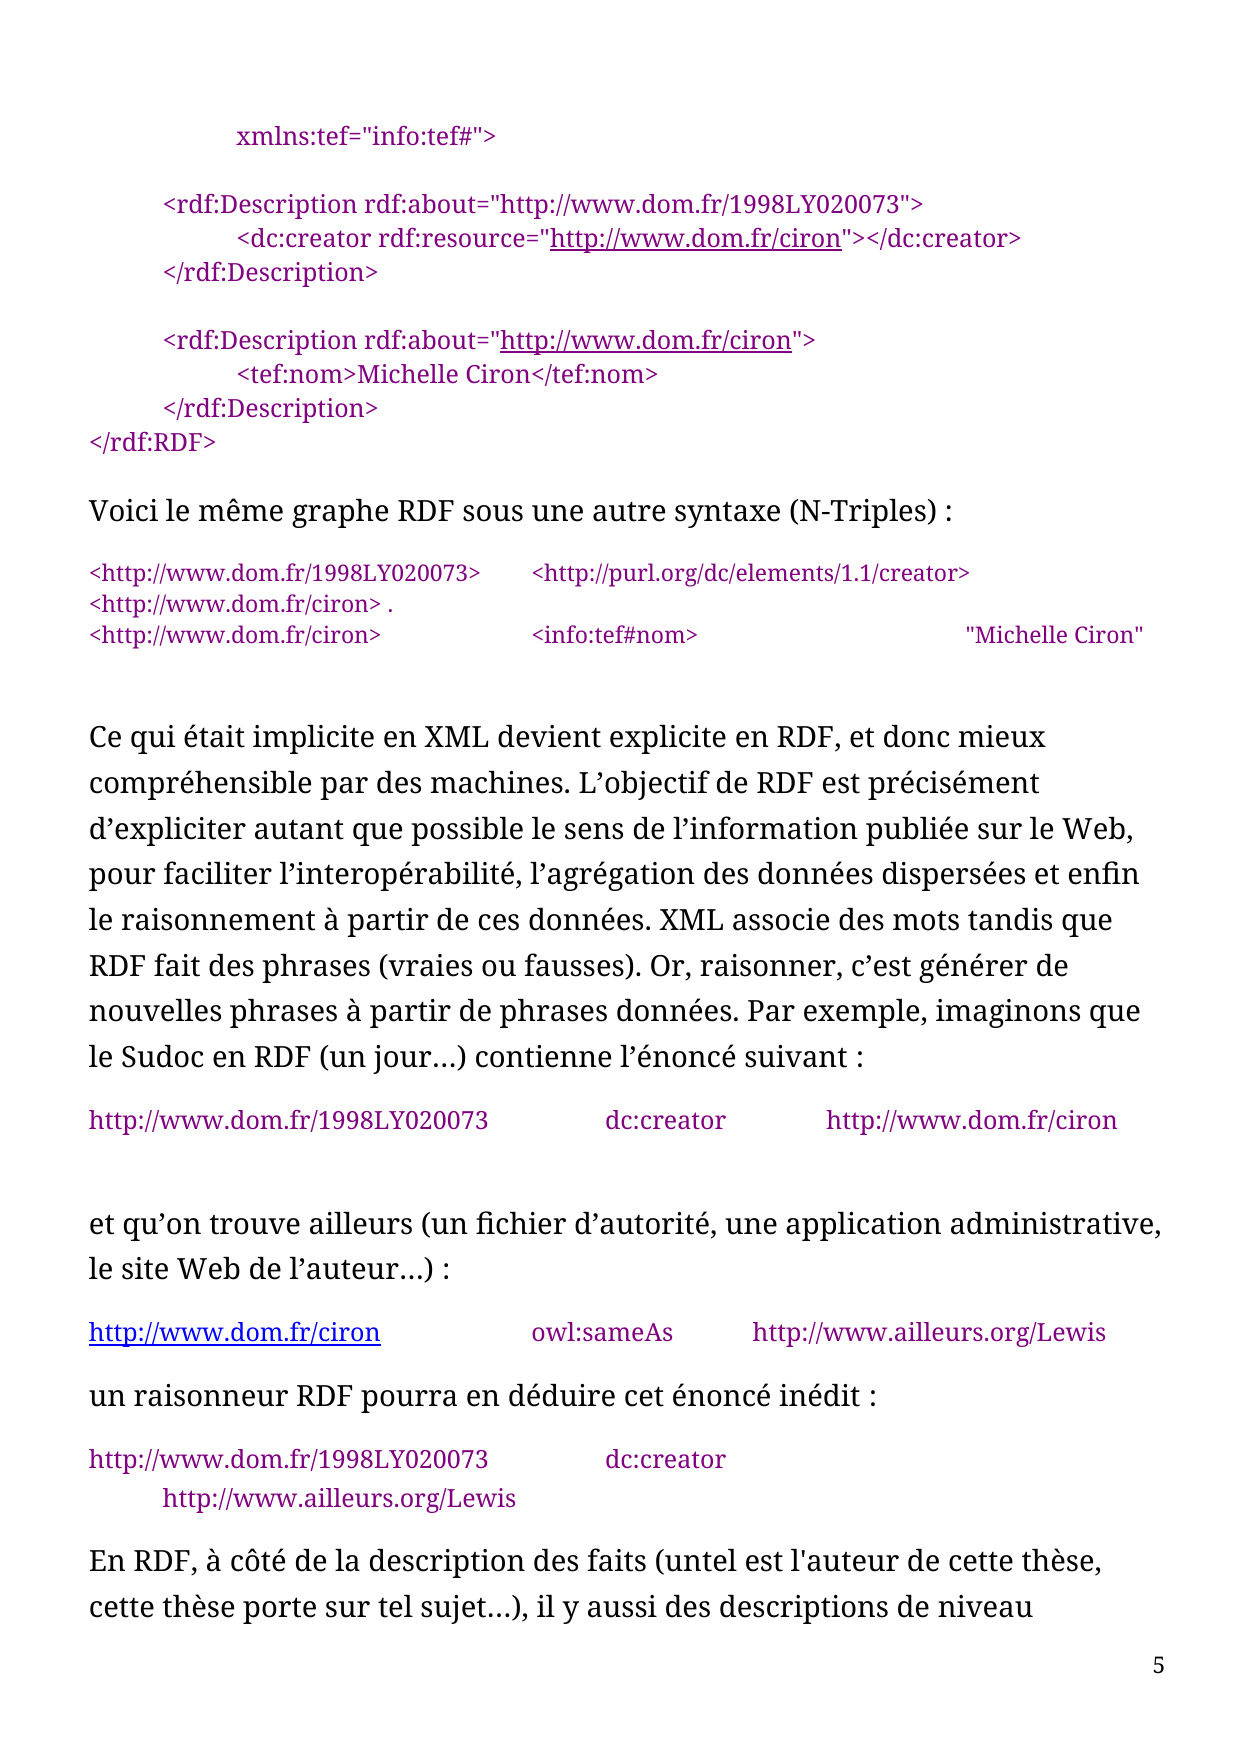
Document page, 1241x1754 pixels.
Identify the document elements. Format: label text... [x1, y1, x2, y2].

text <http://www.dom.fr/1998LY020073> <http://purl.org/dc/elements/1.1/creator> <http://www.dom.fr/ciron> . [89, 556, 1165, 619]
text </rdf:RDF> [89, 425, 1165, 459]
text xmlns:tef="info:tef#"> [89, 118, 1165, 152]
text et qu’on trouve ailleurs (un fichier d’autorité, une application administrative, le site Web de l’auteur…) : [89, 1203, 1165, 1288]
text </rdf:Description> [89, 391, 1165, 425]
text http://www.dom.fr/1998LY020073 dc:creator http://www.ailleurs.org/Lewis [89, 1442, 1165, 1515]
text <rdf:Description rdf:about="http://www.dom.fr/ciron"> [89, 322, 1165, 357]
text un raisonneur RDF pourra en déduire cet énoncé inédit : [89, 1375, 1165, 1415]
text </rdf:Description> [89, 254, 1165, 288]
text Ce qui était implicite en XML devient explicite en RDF, et donc mieux compréhensible par des machines. L’objectif de RDF est précisément d’expliciter autant que possible le sens de l’information publiée sur le Web, pour faciliter l’interopérabilité, l’agrégation des données dispersées et enfin le raisonnement à partir de ces données. XML associe des mots tandis que RDF fait des phrases (vraies ou fausses). Or, raisonner, c’est générer de nouvelles phrases à partir de phrases données. Par exemple, imaginons que le Sudoc en RDF (un jour…) contienne l’énoncé suivant : [89, 717, 1165, 1076]
text http://www.dom.fr/1998LY020073 dc:creator http://www.dom.fr/ciron [89, 1102, 1165, 1137]
text <dc:creator rdf:resource="http://www.dom.fr/ciron"></dc:creator> [89, 220, 1165, 254]
text <tef:nom>Michelle Ciron</tef:nom> [89, 357, 1165, 391]
text Voici le même graphe RDF sous une autre syntaxe (N-Triples) : [89, 490, 1165, 530]
text <rdf:Description rdf:about="http://www.dom.fr/1998LY020073"> [89, 186, 1165, 220]
text <http://www.dom.fr/ciron> <info:tef#nom> "Michelle Ciron" [89, 619, 1165, 650]
text http://www.dom.fr/ciron owl:sameAs http://www.ailleurs.org/Lewis [89, 1315, 1165, 1349]
text En RDF, à côté de la description des faits (untel est l'auteur de cette thèse, cette thèse porte sur tel sujet…), il y aussi des descriptions de niveau [89, 1541, 1165, 1626]
